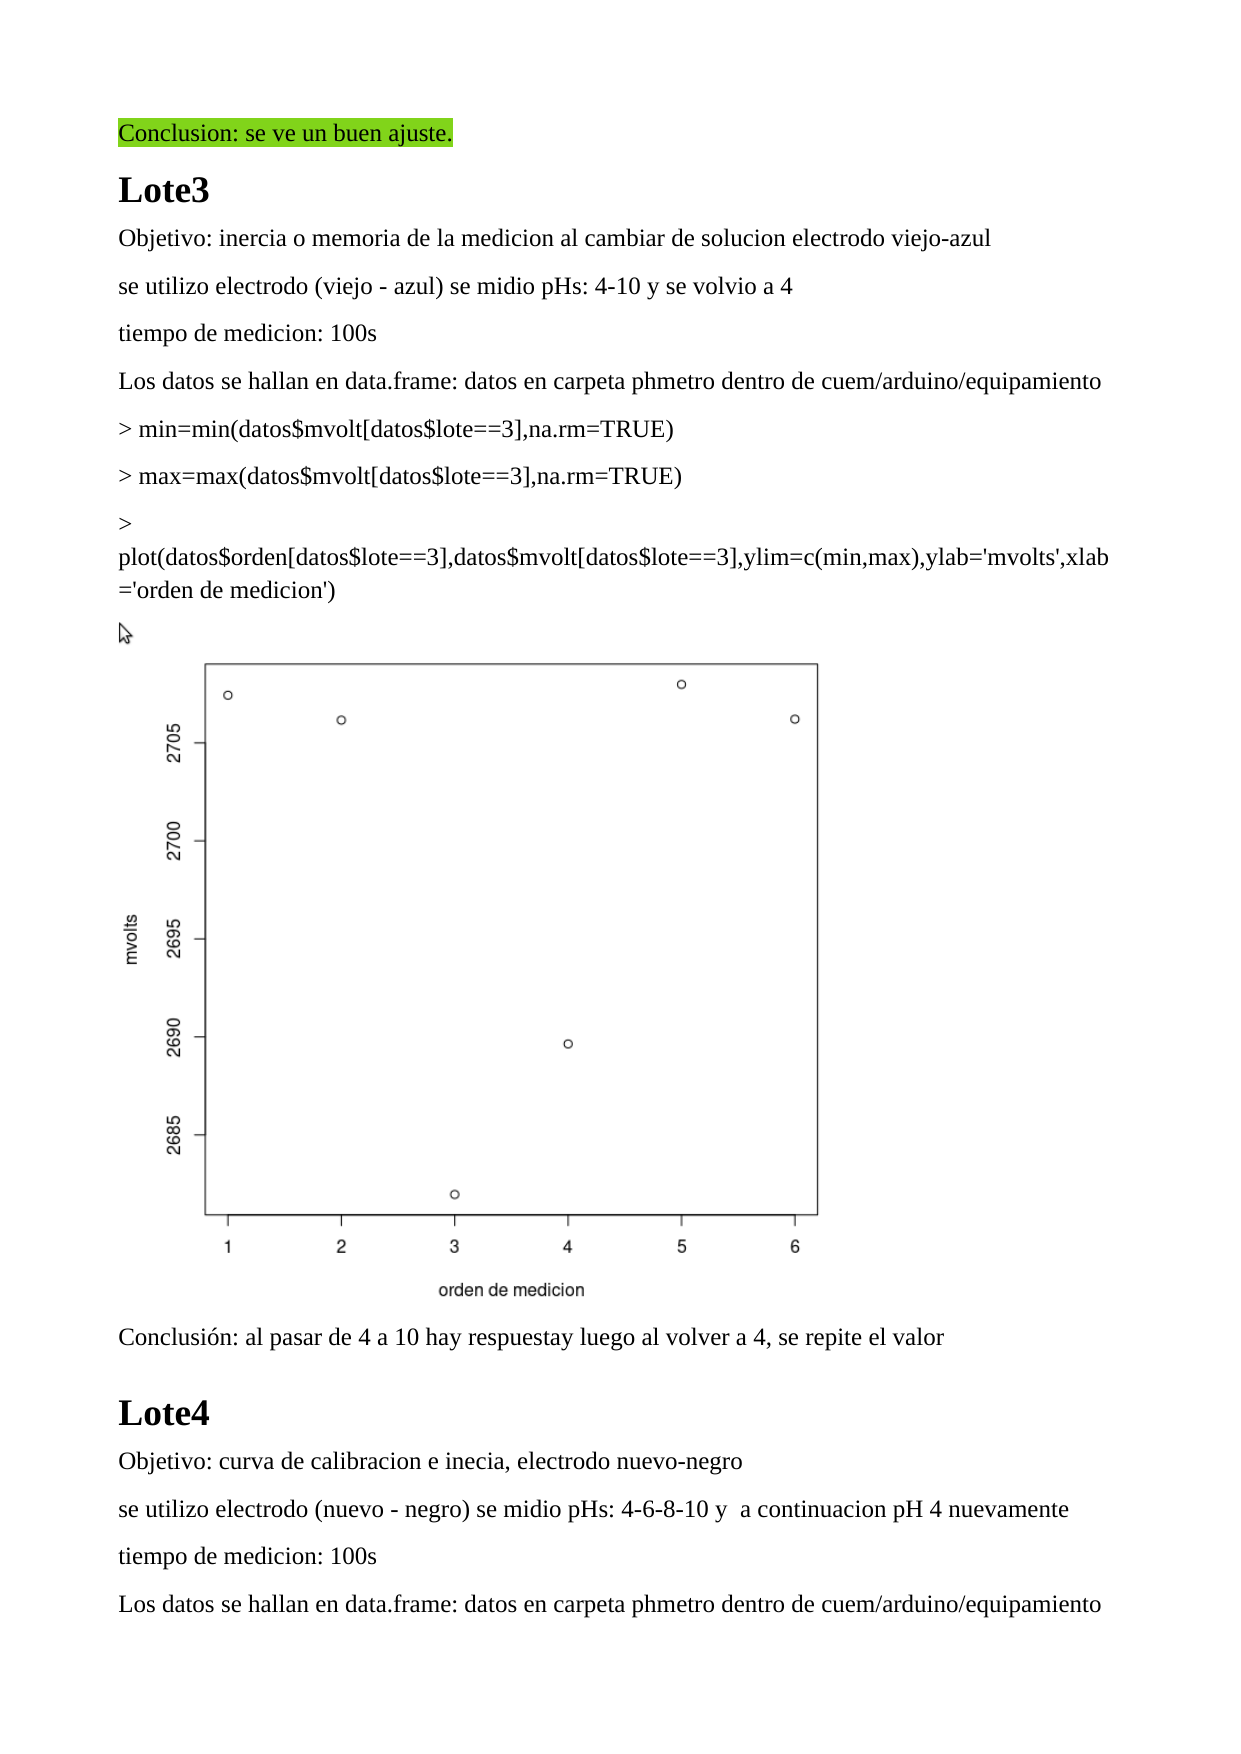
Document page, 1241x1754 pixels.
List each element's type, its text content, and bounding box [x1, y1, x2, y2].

text > max=max(datos$mvolt[datos$lote==3],na.rm=TRUE) [118, 461, 1122, 490]
text Objetivo: inercia o memoria de la medicion al cambiar de solucion electrodo viejo-azul [118, 223, 1122, 252]
text > min=min(datos$mvolt[datos$lote==3],na.rm=TRUE) [118, 414, 1122, 442]
text tiempo de medicion: 100s [118, 318, 1122, 347]
text se utilizo electrodo (nuevo - negro) se midio pHs: 4-6-8-10 y a continuacion pH 4 nuevamente [118, 1494, 1122, 1522]
subtitle Lote4 [118, 1391, 1122, 1434]
text Los datos se hallan en data.frame: datos en carpeta phmetro dentro de cuem/arduino/equipamiento [118, 1589, 1122, 1618]
subtitle Lote3 [118, 168, 1122, 211]
text Conclusión: al pasar de 4 a 10 hay respuestay luego al volver a 4, se repite el valor [118, 1322, 1122, 1351]
text Los datos se hallan en data.frame: datos en carpeta phmetro dentro de cuem/arduino/equipamiento [118, 366, 1122, 395]
text Conclusion: se ve un buen ajuste. [118, 118, 1122, 147]
text Objetivo: curva de calibracion e inecia, electrodo nuevo-negro [118, 1446, 1122, 1475]
text tiempo de medicion: 100s [118, 1541, 1122, 1570]
picture [118, 622, 838, 1304]
text se utilizo electrodo (viejo - azul) se midio pHs: 4-10 y se volvio a 4 [118, 271, 1122, 300]
text > plot(datos$orden[datos$lote==3],datos$mvolt[datos$lote==3],ylim=c(min,max),ylab='mvolts',xlab='orden de medicion') [118, 509, 1122, 604]
